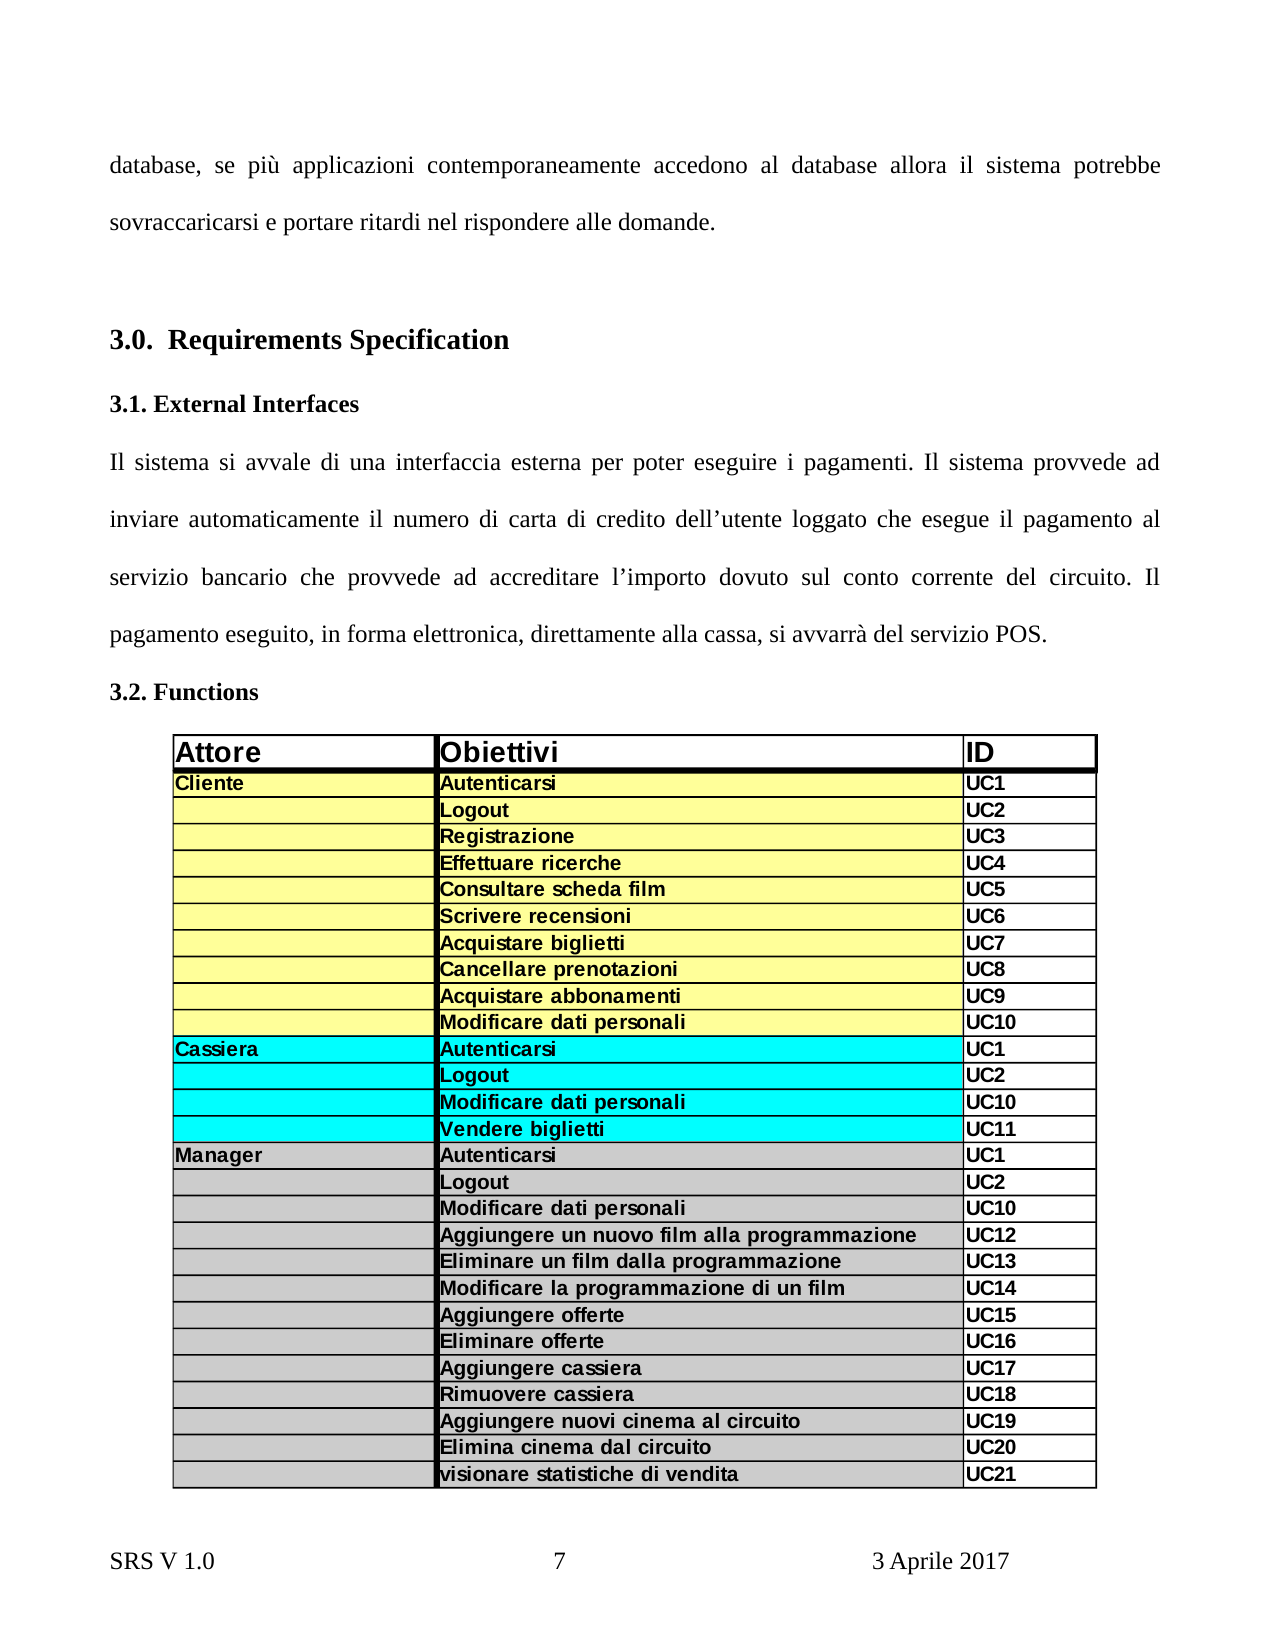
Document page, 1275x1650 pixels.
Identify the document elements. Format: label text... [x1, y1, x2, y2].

subtitle 3.1. External Interfaces [109, 389, 1162, 418]
text 3.2. Functions [109, 677, 1162, 706]
text Il sistema si avvale di una interfaccia esterna per poter eseguire i pagamenti. Il sistema provvede ad inviare automaticamente il numero di carta di credito dell’utente loggato che esegue il pagamento al servizio bancario che provvede ad accreditare l’importo dovuto sul conto corrente del circuito. Il pagamento eseguito, in forma elettronica, direttamente alla cassa, si avvarrà del servizio POS. [109, 447, 1162, 648]
text database, se più applicazioni contemporaneamente accedono al database allora il sistema potrebbe sovraccaricarsi e portare ritardi nel rispondere alle domande. [109, 150, 1162, 236]
subtitle 3.0. Requirements Specification [109, 322, 1162, 356]
